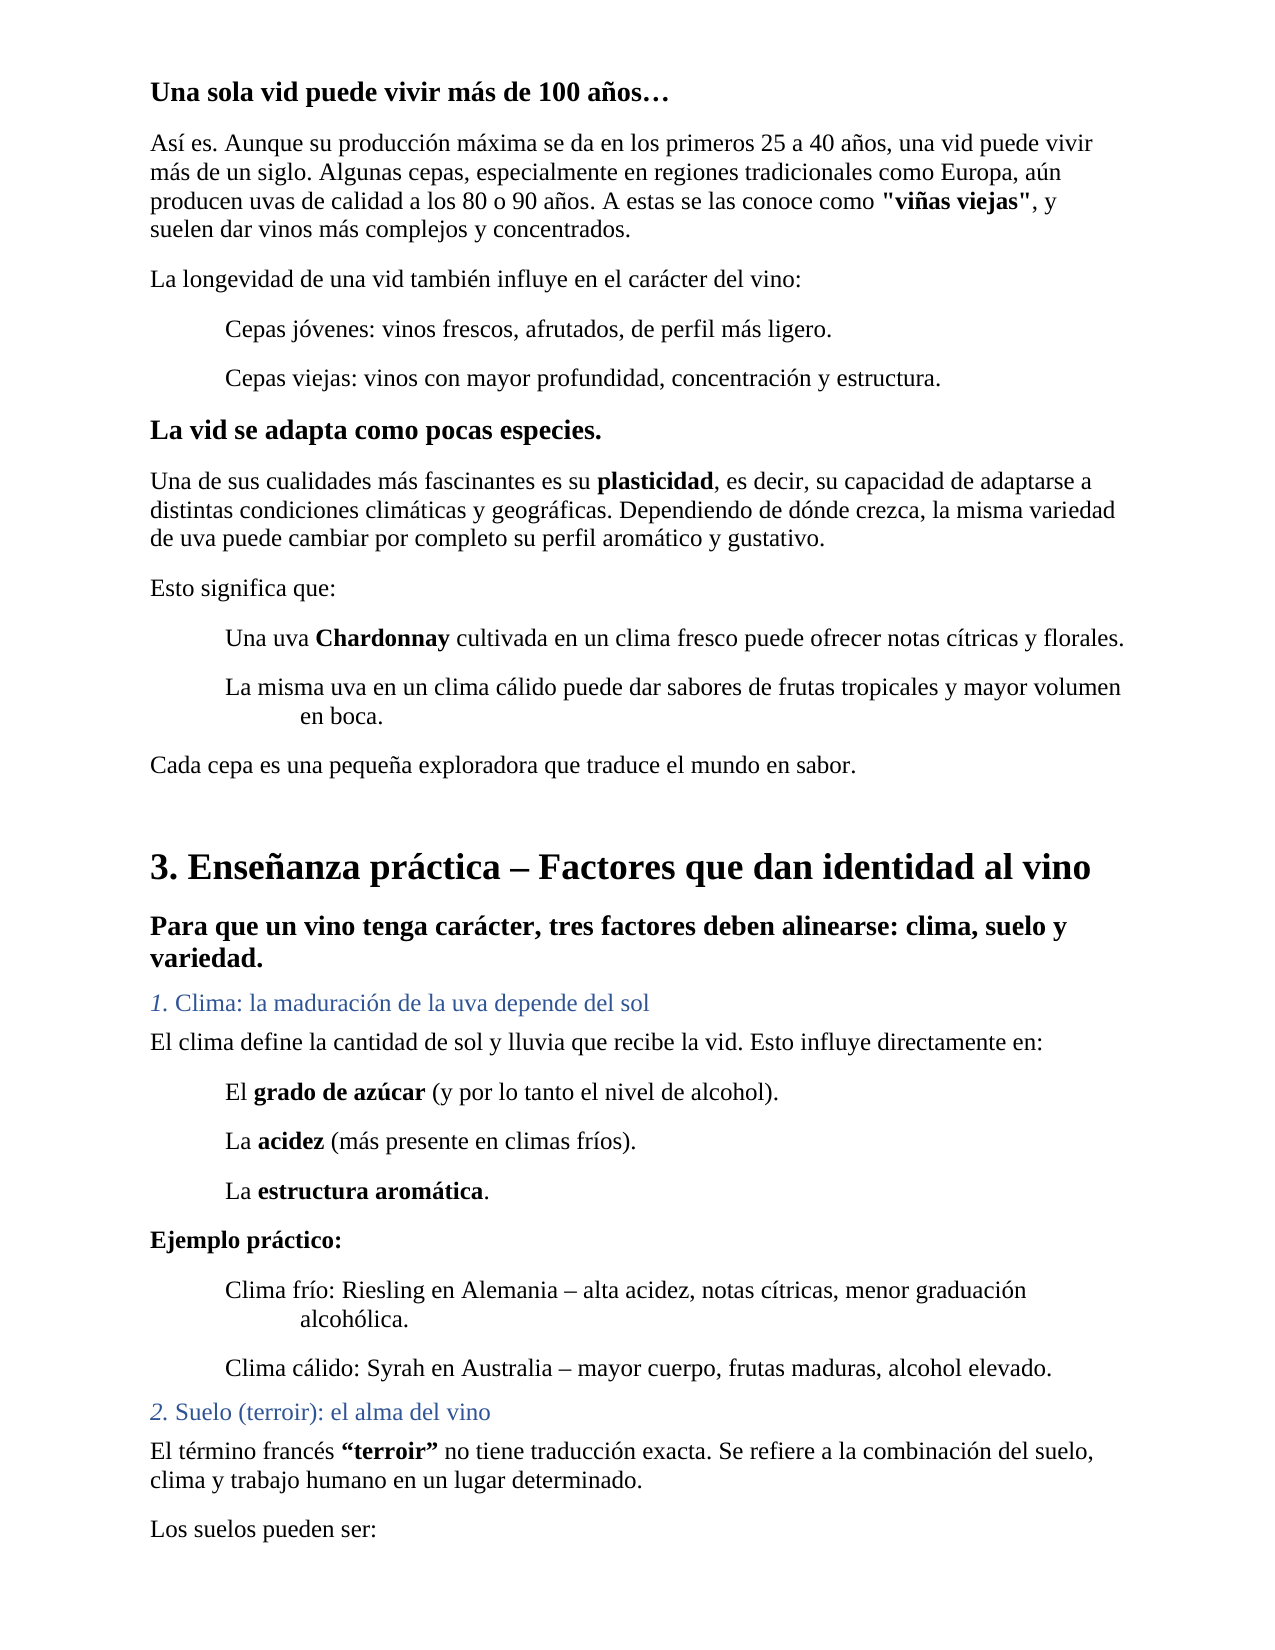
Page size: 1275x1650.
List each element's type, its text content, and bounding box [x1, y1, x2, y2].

text El término francés “terroir” no tiene traducción exacta. Se refiere a la combinación del suelo, clima y trabajo humano en un lugar determinado. [150, 1436, 1125, 1493]
list La estructura aromática. [187, 1176, 1125, 1205]
text Una sola vid puede vivir más de 100 años… [150, 75, 1125, 107]
list Clima frío: Riesling en Alemania – alta acidez, notas cítricas, menor graduación alcohólica. [187, 1275, 1125, 1333]
text Ejemplo práctico: [150, 1226, 1125, 1254]
text La vid se adapta como pocas especies. [150, 413, 1125, 445]
text Cada cepa es una pequeña exploradora que traduce el mundo en sabor. [150, 751, 1125, 779]
list La misma uva en un clima cálido puede dar sabores de frutas tropicales y mayor volumen en boca. [187, 672, 1125, 730]
text Los suelos pueden ser: [150, 1514, 1125, 1543]
list El grado de azúcar (y por lo tanto el nivel de alcohol). [187, 1077, 1125, 1106]
text Esto significa que: [150, 573, 1125, 602]
text Así es. Aunque su producción máxima se da en los primeros 25 a 40 años, una vid puede vivir más de un siglo. Algunas cepas, especialmente en regiones tradicionales como Europa, aún producen uvas de calidad a los 80 o 90 años. A estas se las conoce como "viñas viejas", y suelen dar vinos más complejos y concentrados. [150, 128, 1125, 243]
text El clima define la cantidad de sol y lluvia que recibe la vid. Esto influye directamente en: [150, 1027, 1125, 1056]
list Una uva Chardonnay cultivada en un clima fresco puede ofrecer notas cítricas y florales. [187, 623, 1125, 651]
list Clima cálido: Syrah en Australia – mayor cuerpo, frutas maduras, alcohol elevado. [187, 1353, 1125, 1382]
text 1. Clima: la maduración de la uva depende del sol [150, 988, 1125, 1017]
list Cepas jóvenes: vinos frescos, afrutados, de perfil más ligero. [187, 314, 1125, 342]
text 3. Enseñanza práctica – Factores que dan identidad al vino [150, 845, 1125, 888]
text Para que un vino tenga carácter, tres factores deben alinearse: clima, suelo y variedad. [150, 909, 1125, 973]
list Cepas viejas: vinos con mayor profundidad, concentración y estructura. [187, 363, 1125, 392]
list La acidez (más presente en climas fríos). [187, 1126, 1125, 1155]
text Una de sus cualidades más fascinantes es su plasticidad, es decir, su capacidad de adaptarse a distintas condiciones climáticas y geográficas. Dependiendo de dónde crezca, la misma variedad de uva puede cambiar por completo su perfil aromático y gustativo. [150, 466, 1125, 552]
text 2. Suelo (terroir): el alma del vino [150, 1397, 1125, 1426]
text La longevidad de una vid también influye en el carácter del vino: [150, 264, 1125, 293]
